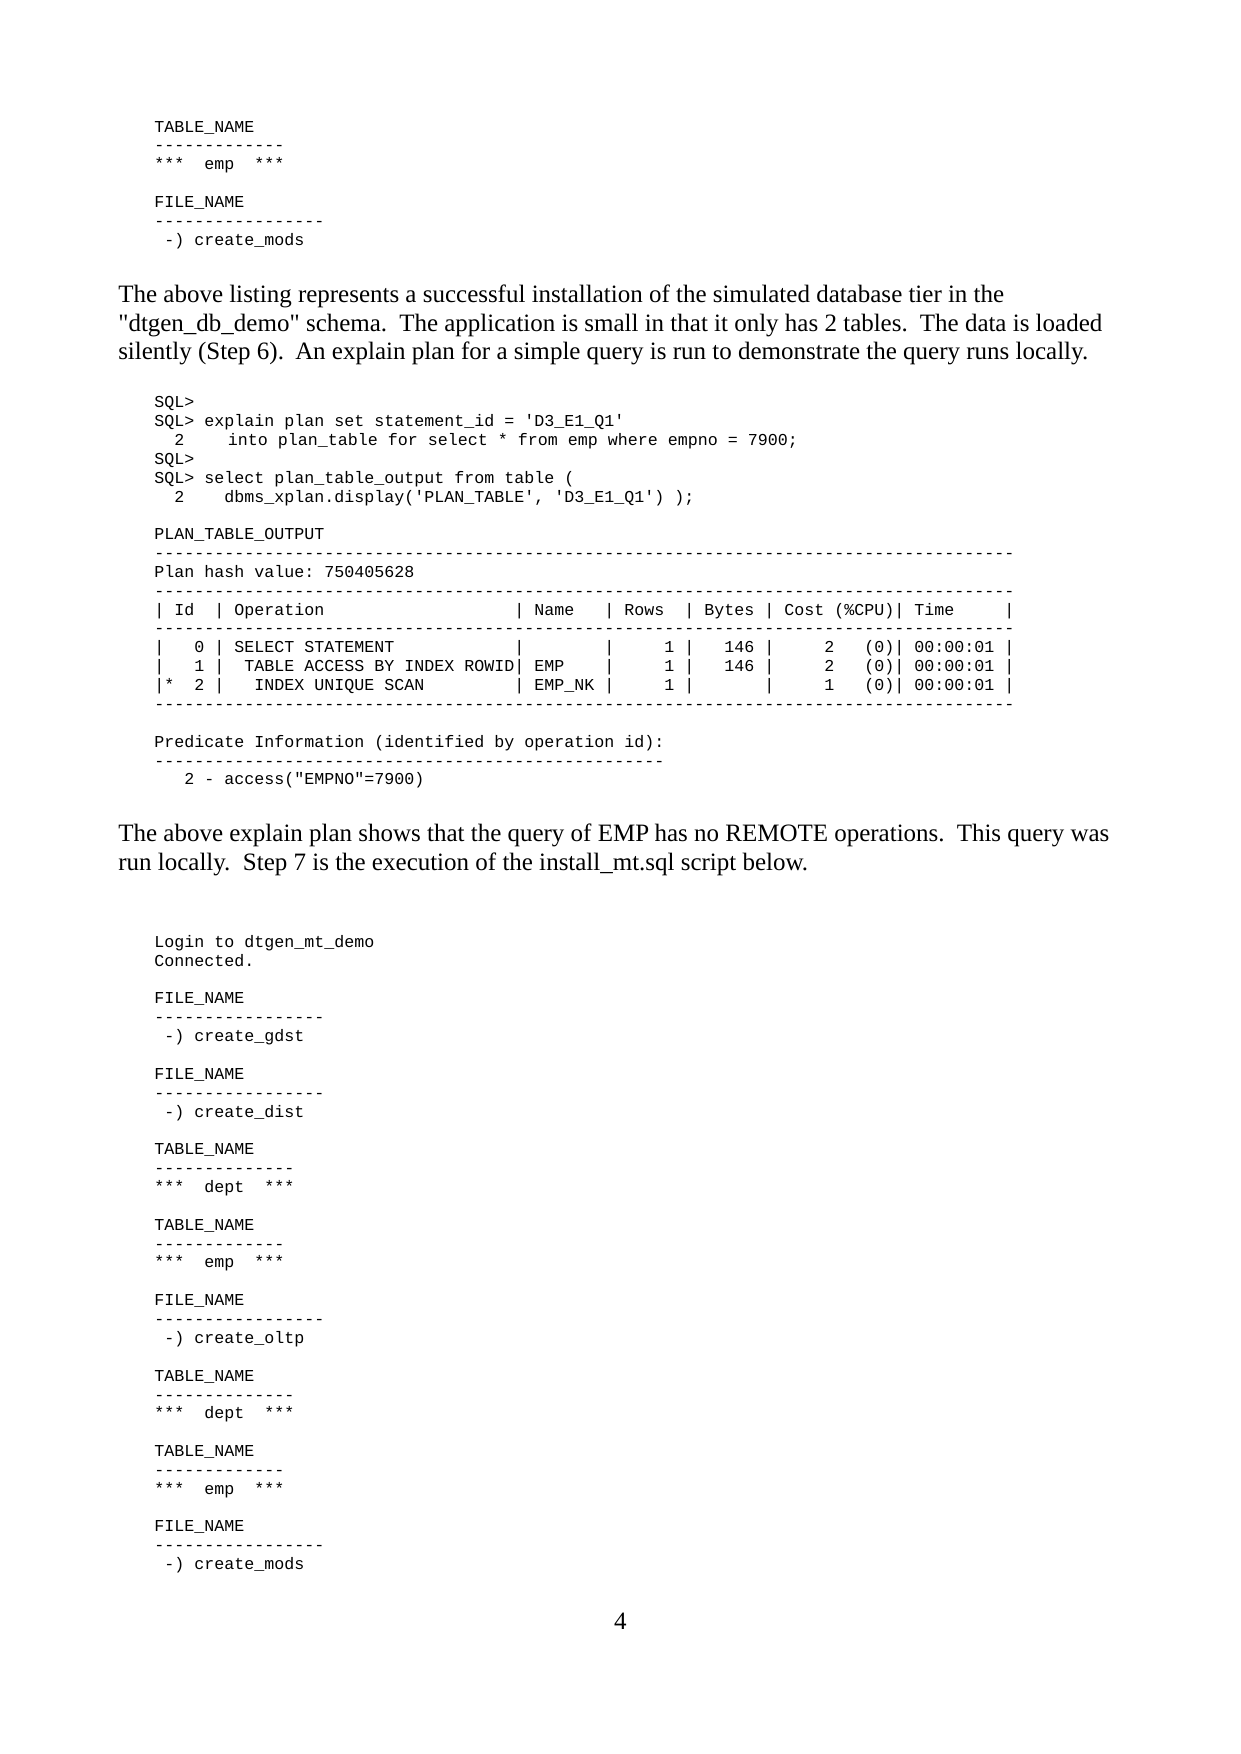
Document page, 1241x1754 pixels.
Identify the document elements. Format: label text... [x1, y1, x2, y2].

text The above listing represents a successful installation of the simulated database tier in the "dtgen_db_demo" schema. The application is small in that it only has 2 tables. The data is loaded silently (Step 6). An explain plan for a simple query is run to demonstrate the query runs locally. [118, 279, 1122, 365]
text FILE_NAME [154, 990, 1086, 1009]
text TABLE_NAME [154, 118, 1086, 137]
text -------------- [154, 1160, 1086, 1179]
text *** dept *** [154, 1179, 1086, 1197]
text Plan hash value: 750405628 [154, 563, 1086, 582]
text | 1 | TABLE ACCESS BY INDEX ROWID| EMP | 1 | 146 | 2 (0)| 00:00:01 | [154, 658, 1086, 677]
text TABLE_NAME [154, 1141, 1086, 1160]
text --------------------------------------------------- [154, 752, 1086, 771]
text -------------- [154, 1386, 1086, 1405]
text -) create_oltp [154, 1329, 1086, 1348]
text ----------------- [154, 1537, 1086, 1556]
text | Id | Operation | Name | Rows | Bytes | Cost (%CPU)| Time | [154, 601, 1086, 620]
text ----------------- [154, 1311, 1086, 1329]
text *** emp *** [154, 156, 1086, 175]
text 2 into plan_table for select * from emp where empno = 7900; [154, 432, 1086, 450]
text -) create_dist [154, 1103, 1086, 1122]
text SQL> select plan_table_output from table ( [154, 469, 1086, 488]
text -) create_mods [154, 231, 1086, 250]
text Predicate Information (identified by operation id): [154, 733, 1086, 752]
text SQL> [154, 450, 1086, 469]
text ------------- [154, 1461, 1086, 1480]
text *** dept *** [154, 1405, 1086, 1424]
text -) create_gdst [154, 1028, 1086, 1047]
text TABLE_NAME [154, 1443, 1086, 1461]
text TABLE_NAME [154, 1216, 1086, 1235]
text FILE_NAME [154, 1066, 1086, 1084]
text ------------- [154, 137, 1086, 156]
text PLAN_TABLE_OUTPUT [154, 526, 1086, 545]
text SQL> explain plan set statement_id = 'D3_E1_Q1' [154, 413, 1086, 432]
text FILE_NAME [154, 1292, 1086, 1311]
text 2 dbms_xplan.display('PLAN_TABLE', 'D3_E1_Q1') ); [154, 488, 1086, 507]
text ------------- [154, 1235, 1086, 1254]
text *** emp *** [154, 1480, 1086, 1499]
text *** emp *** [154, 1254, 1086, 1273]
text -------------------------------------------------------------------------------------- [154, 620, 1086, 639]
text Connected. [154, 952, 1086, 971]
text ----------------- [154, 212, 1086, 231]
text ----------------- [154, 1084, 1086, 1103]
text The above explain plan shows that the query of EMP has no REMOTE operations. This query was run locally. Step 7 is the execution of the install_mt.sql script below. [118, 818, 1122, 876]
text SQL> [154, 394, 1086, 413]
text ----------------- [154, 1009, 1086, 1028]
text |* 2 | INDEX UNIQUE SCAN | EMP_NK | 1 | | 1 (0)| 00:00:01 | [154, 677, 1086, 696]
text FILE_NAME [154, 193, 1086, 212]
text 2 - access("EMPNO"=7900) [154, 771, 1086, 790]
text TABLE_NAME [154, 1367, 1086, 1386]
text | 0 | SELECT STATEMENT | | 1 | 146 | 2 (0)| 00:00:01 | [154, 639, 1086, 658]
text FILE_NAME [154, 1518, 1086, 1537]
text -) create_mods [154, 1556, 1086, 1574]
text Login to dtgen_mt_demo [154, 933, 1086, 952]
text -------------------------------------------------------------------------------------- [154, 582, 1086, 601]
text -------------------------------------------------------------------------------------- [154, 696, 1086, 714]
text -------------------------------------------------------------------------------------- [154, 545, 1086, 563]
